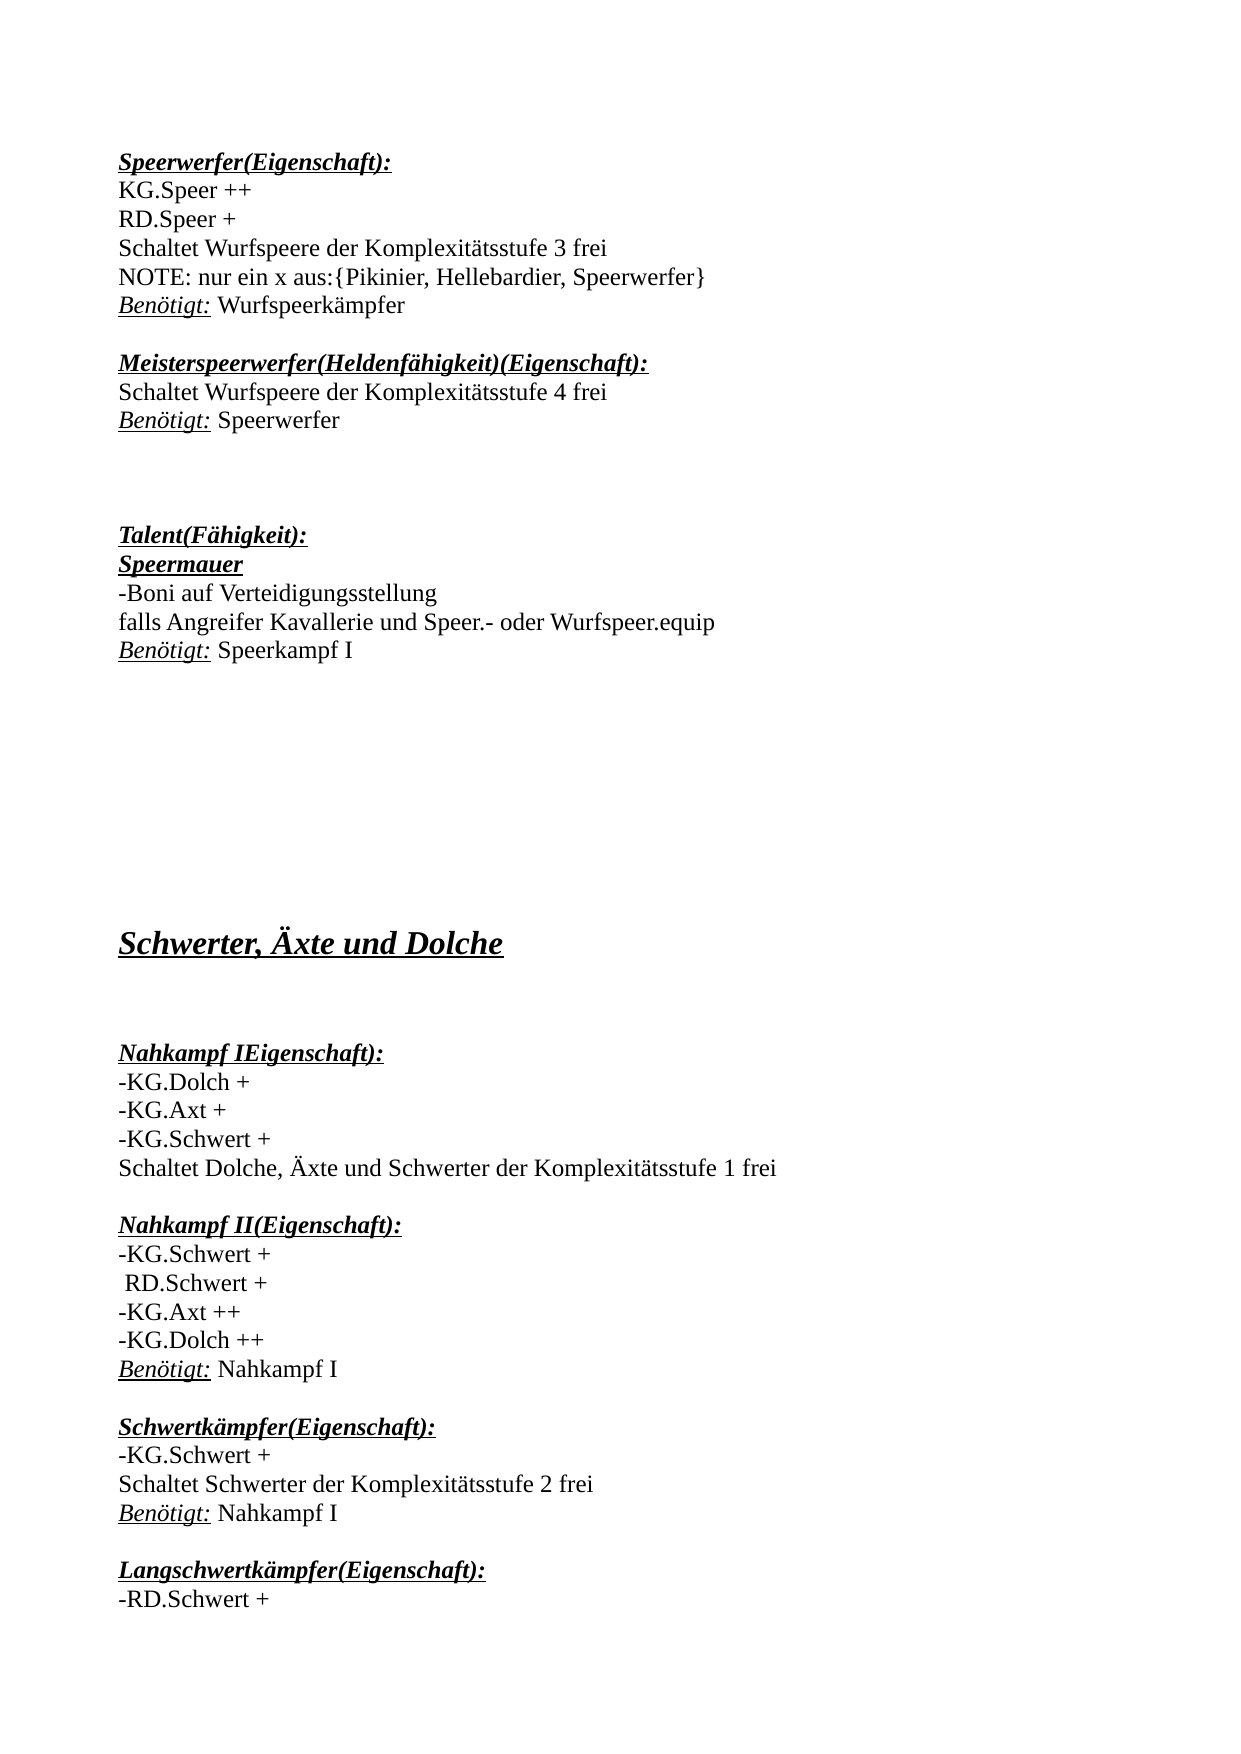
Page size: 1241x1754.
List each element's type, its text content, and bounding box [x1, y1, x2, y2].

text -KG.Axt ++ [118, 1297, 1122, 1326]
text RD.Schwert + [118, 1268, 1122, 1297]
text -KG.Dolch + [118, 1067, 1122, 1096]
text -KG.Axt + [118, 1096, 1122, 1124]
text Meisterspeerwerfer(Heldenfähigkeit)(Eigenschaft): [118, 348, 1122, 377]
text Schaltet Schwerter der Komplexitätsstufe 2 frei [118, 1469, 1122, 1498]
text Langschwertkämpfer(Eigenschaft): [118, 1556, 1122, 1584]
text RD.Speer + [118, 204, 1122, 233]
text -Boni auf Verteidigungsstellung [118, 578, 1122, 607]
text Talent(Fähigkeit): [118, 521, 1122, 549]
text Benötigt: Wurfspeerkämpfer [118, 291, 1122, 319]
text falls Angreifer Kavallerie und Speer.- oder Wurfspeer.equip [118, 607, 1122, 636]
text Schaltet Dolche, Äxte und Schwerter der Komplexitätsstufe 1 frei [118, 1153, 1122, 1182]
text Schaltet Wurfspeere der Komplexitätsstufe 4 frei [118, 377, 1122, 406]
text -KG.Dolch ++ [118, 1326, 1122, 1354]
text Schwerter, Äxte und Dolche [118, 923, 1122, 961]
text Schwertkämpfer(Eigenschaft): [118, 1412, 1122, 1441]
text Speerwerfer(Eigenschaft): [118, 147, 1122, 176]
text -KG.Schwert + [118, 1239, 1122, 1268]
text Benötigt: Speerwerfer [118, 406, 1122, 434]
text Nahkampf II(Eigenschaft): [118, 1211, 1122, 1239]
text Nahkampf IEigenschaft): [118, 1038, 1122, 1067]
text Benötigt: Nahkampf I [118, 1354, 1122, 1383]
text Schaltet Wurfspeere der Komplexitätsstufe 3 frei [118, 233, 1122, 262]
text Speermauer [118, 549, 1122, 578]
text -KG.Schwert + [118, 1441, 1122, 1469]
text Benötigt: Nahkampf I [118, 1498, 1122, 1527]
text -RD.Schwert + [118, 1584, 1122, 1613]
text NOTE: nur ein x aus:{Pikinier, Hellebardier, Speerwerfer} [118, 262, 1122, 291]
text -KG.Schwert + [118, 1124, 1122, 1153]
text Benötigt: Speerkampf I [118, 636, 1122, 664]
text KG.Speer ++ [118, 176, 1122, 204]
